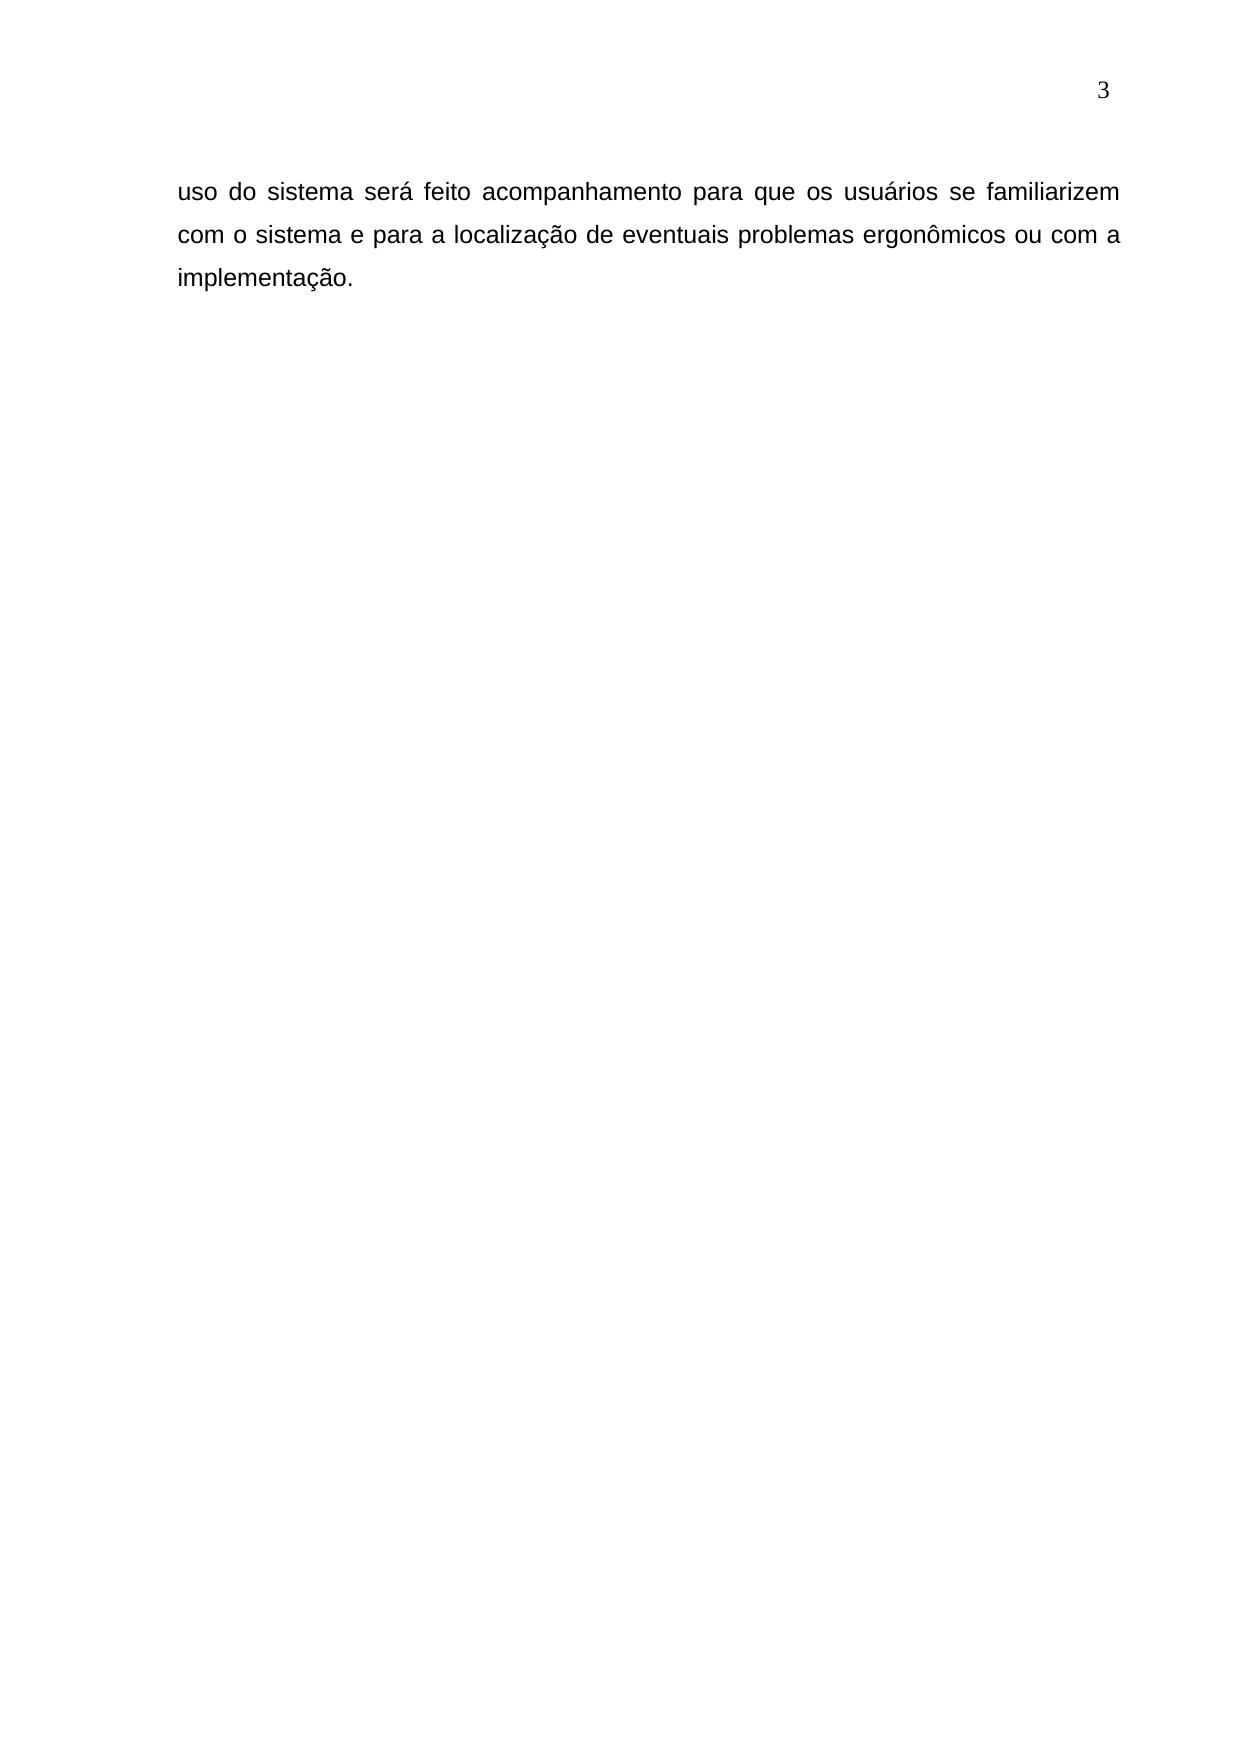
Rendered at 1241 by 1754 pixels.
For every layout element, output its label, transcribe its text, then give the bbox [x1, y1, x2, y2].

text uso do sistema será feito acompanhamento para que os usuários se familiarizem com o sistema e para a localização de eventuais problemas ergonômicos ou com a implementação. [177, 177, 1122, 292]
